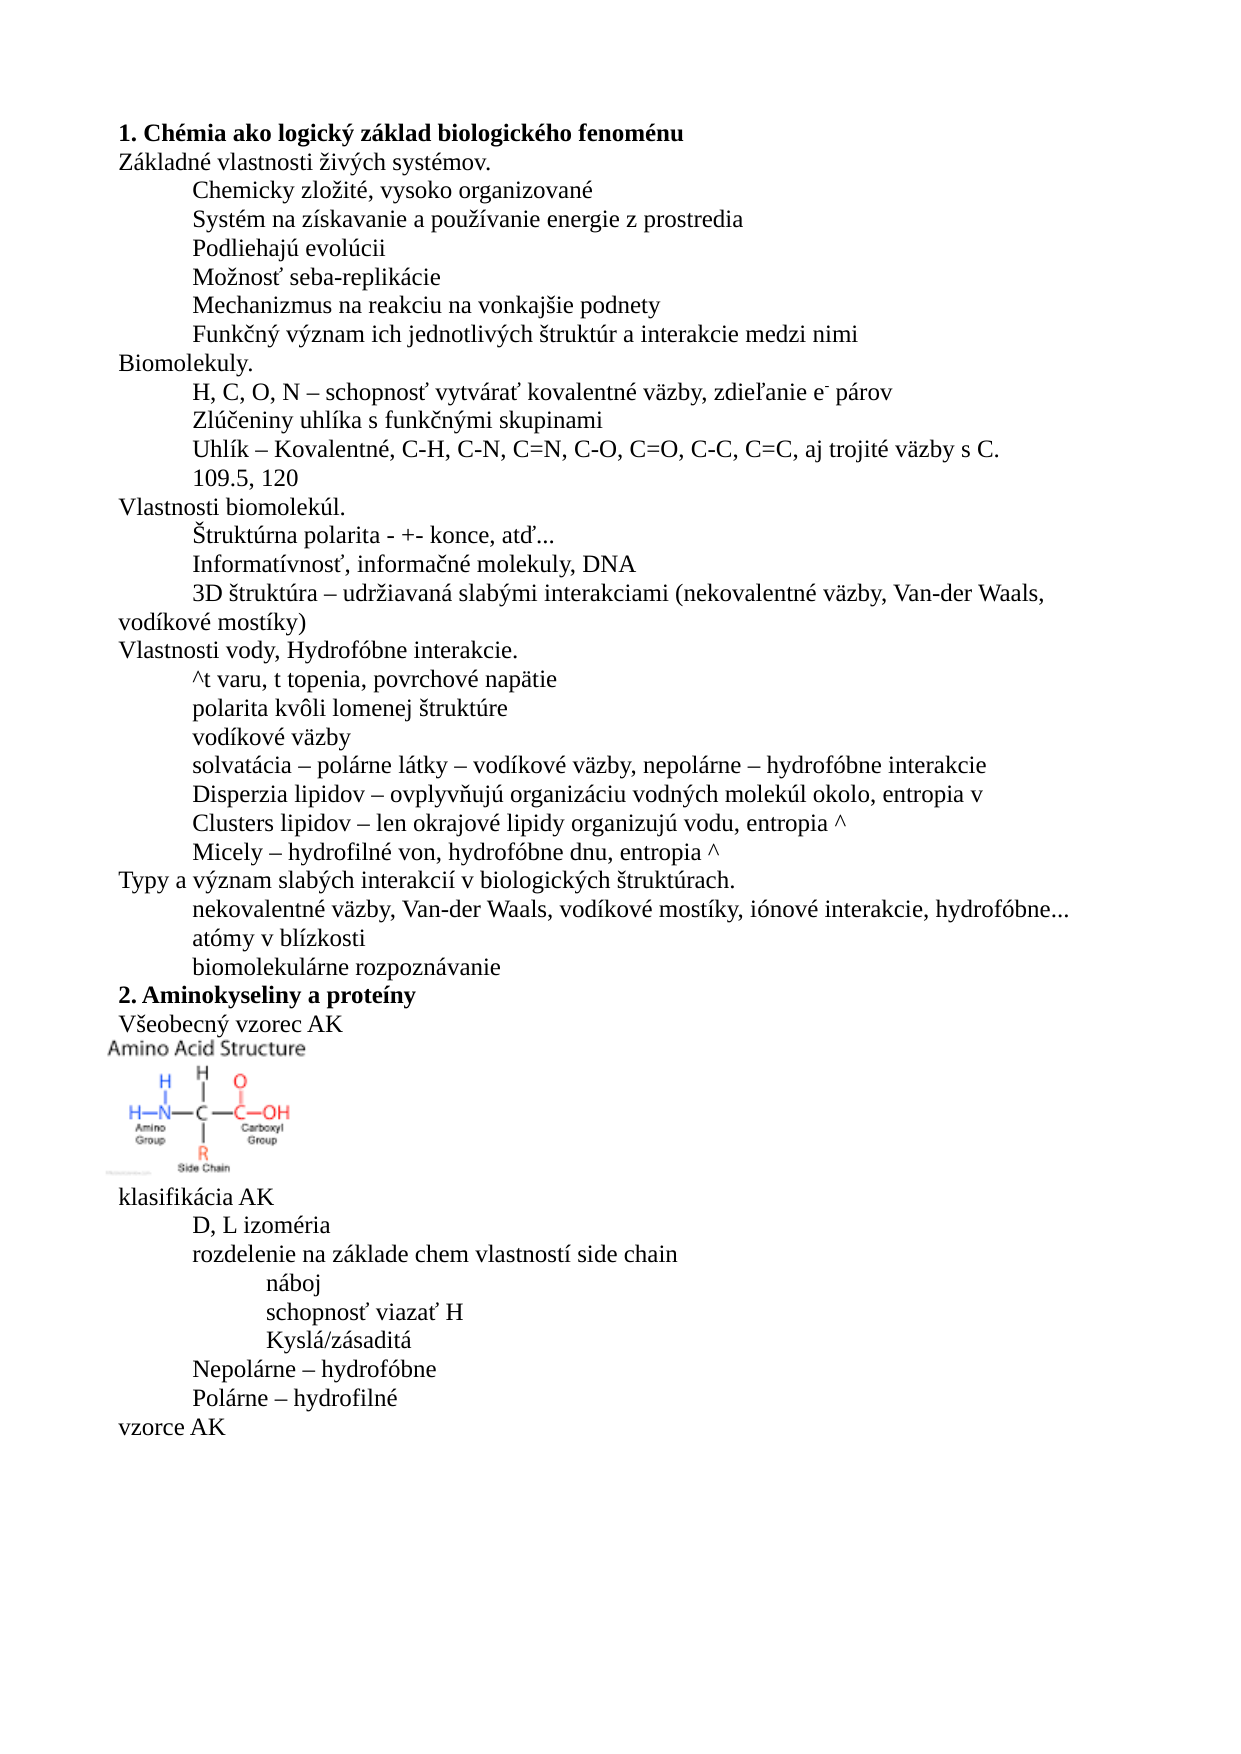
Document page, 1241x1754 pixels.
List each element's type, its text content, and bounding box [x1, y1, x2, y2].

text Základné vlastnosti živých systémov. [118, 147, 1122, 176]
text solvatácia – polárne látky – vodíkové väzby, nepolárne – hydrofóbne interakcie [118, 751, 1122, 779]
text 2. Aminokyseliny a proteíny [118, 981, 1122, 1009]
text Možnosť seba-replikácie [118, 262, 1122, 291]
text Disperzia lipidov – ovplyvňujú organizáciu vodných molekúl okolo, entropia v [118, 779, 1122, 808]
text Zlúčeniny uhlíka s funkčnými skupinami [118, 406, 1122, 434]
text Všeobecný vzorec AK [118, 1009, 1122, 1038]
text klasifikácia AK [118, 1182, 1122, 1211]
text Polárne – hydrofilné [118, 1383, 1122, 1412]
text Podliehajú evolúcii [118, 233, 1122, 262]
text ^t varu, t topenia, povrchové napätie [118, 664, 1122, 693]
text Biomolekuly. [118, 348, 1122, 377]
text Funkčný význam ich jednotlivých štruktúr a interakcie medzi nimi [118, 319, 1122, 348]
text Informatívnosť, informačné molekuly, DNA [118, 549, 1122, 578]
text Mechanizmus na reakciu na vonkajšie podnety [118, 291, 1122, 319]
text biomolekulárne rozpoznávanie [118, 952, 1122, 981]
text Vlastnosti vody, Hydrofóbne interakcie. [118, 636, 1122, 664]
text Kyslá/zásaditá [118, 1326, 1122, 1354]
text náboj [118, 1268, 1122, 1297]
text Štruktúrna polarita - +- konce, atď... [118, 521, 1122, 549]
text Uhlík – Kovalentné, C-H, C-N, C=N, C-O, C=O, C-C, C=C, aj trojité väzby s C. [118, 434, 1122, 463]
text vzorce AK [118, 1412, 1122, 1441]
text Chemicky zložité, vysoko organizované [118, 176, 1122, 204]
text Vlastnosti biomolekúl. [118, 492, 1122, 521]
text vodíkové väzby [118, 722, 1122, 751]
text Micely – hydrofilné von, hydrofóbne dnu, entropia ^ [118, 837, 1122, 866]
text polarita kvôli lomenej štruktúre [118, 693, 1122, 722]
text nekovalentné väzby, Van-der Waals, vodíkové mostíky, iónové interakcie, hydrofóbne... [118, 894, 1122, 923]
text 109.5, 120 [118, 463, 1122, 492]
text atómy v blízkosti [118, 923, 1122, 952]
picture [103, 1038, 310, 1179]
text Typy a význam slabých interakcií v biologických štruktúrach. [118, 866, 1122, 894]
text 3D štruktúra – udržiavaná slabými interakciami (nekovalentné väzby, Van-der Waals, vodíkové mostíky) [118, 578, 1122, 636]
text schopnosť viazať H [118, 1297, 1122, 1326]
text rozdelenie na základe chem vlastností side chain [118, 1239, 1122, 1268]
text Nepolárne – hydrofóbne [118, 1354, 1122, 1383]
text Clusters lipidov – len okrajové lipidy organizujú vodu, entropia ^ [118, 808, 1122, 837]
text H, C, O, N – schopnosť vytvárať kovalentné väzby, zdieľanie e- párov [118, 377, 1122, 406]
text Systém na získavanie a používanie energie z prostredia [118, 204, 1122, 233]
text D, L izoméria [118, 1211, 1122, 1239]
text 1. Chémia ako logický základ biologického fenoménu [118, 118, 1122, 147]
